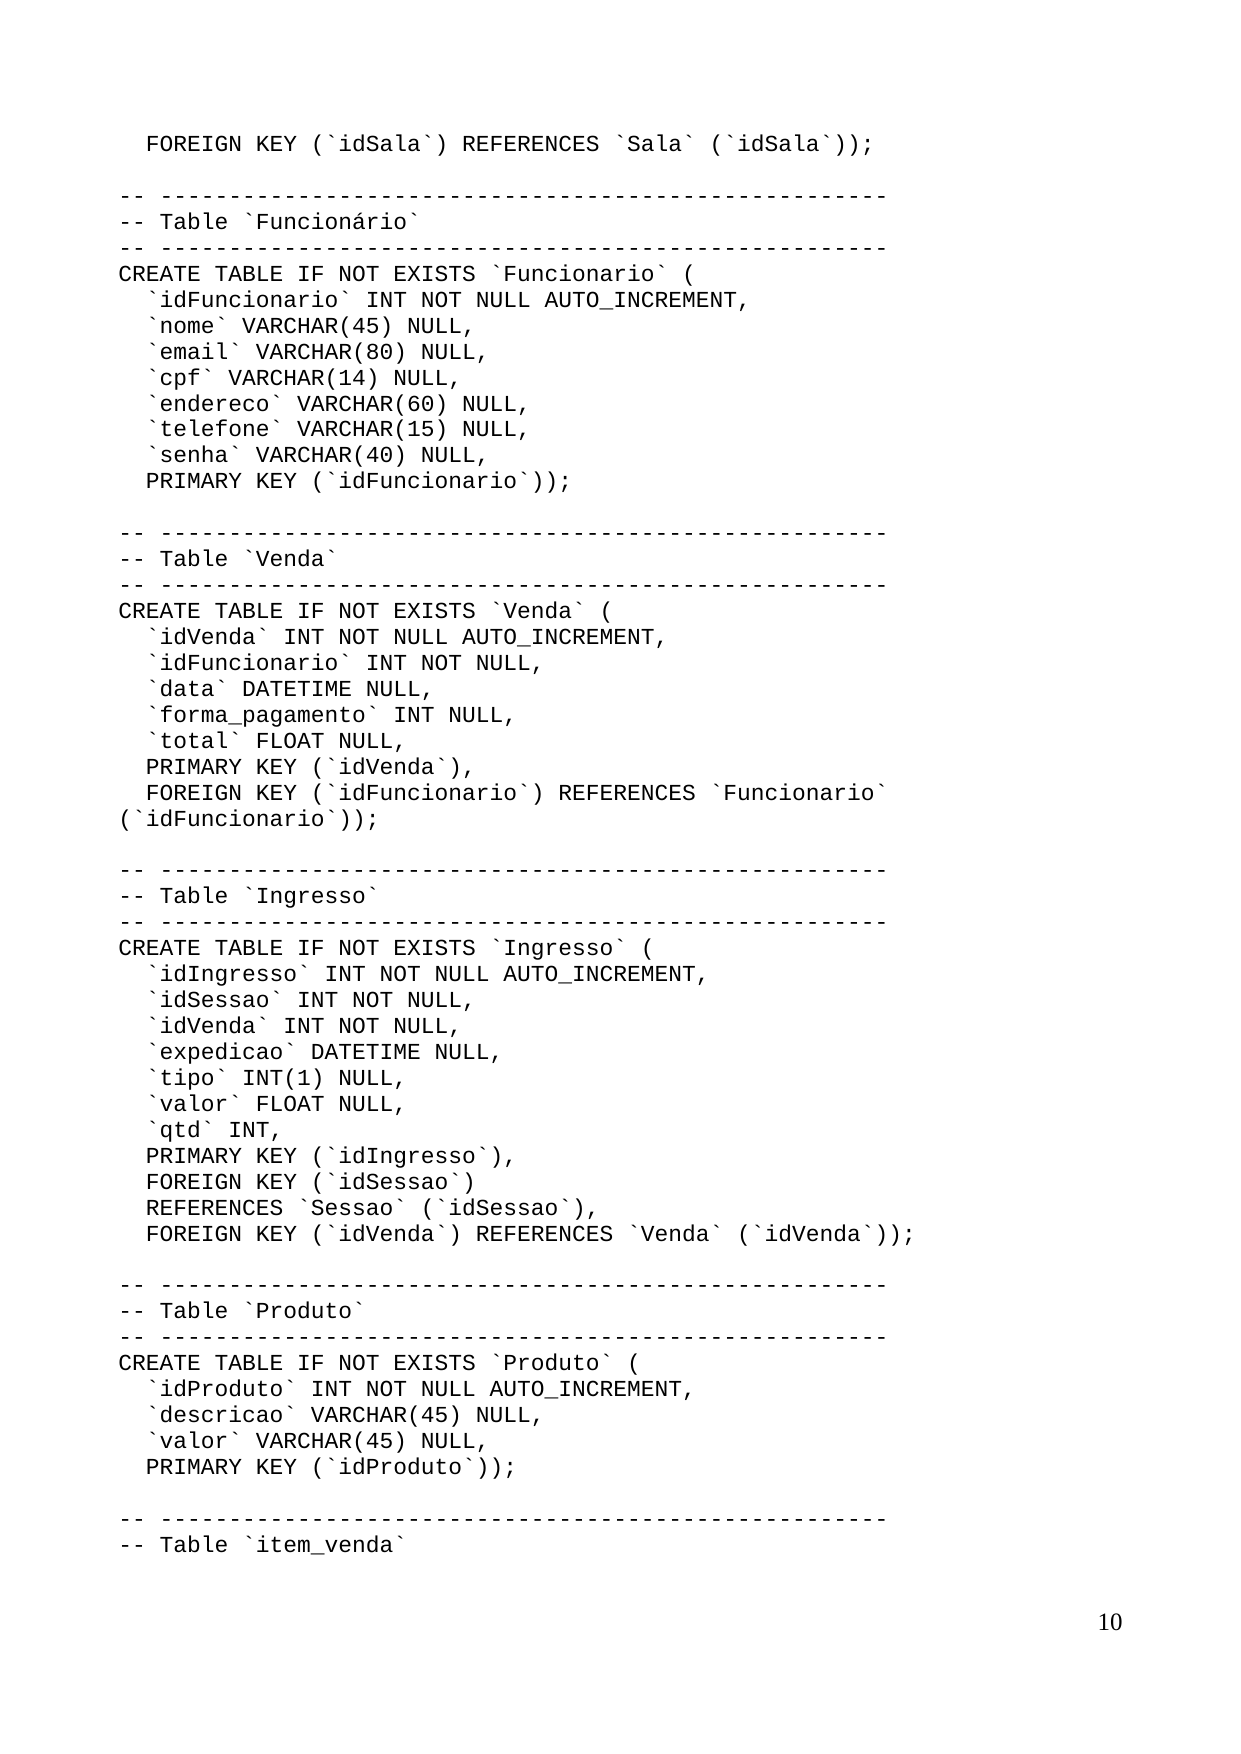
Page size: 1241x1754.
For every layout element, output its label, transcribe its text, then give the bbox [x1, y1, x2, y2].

text -- Table `Ingresso` [118, 885, 1122, 911]
text -- ----------------------------------------------------- [118, 236, 1122, 262]
text -- ----------------------------------------------------- [118, 1326, 1122, 1352]
text -- ----------------------------------------------------- [118, 1507, 1122, 1533]
text -- ----------------------------------------------------- [118, 522, 1122, 547]
text `valor` FLOAT NULL, [118, 1092, 1122, 1118]
text `idProduto` INT NOT NULL AUTO_INCREMENT, [118, 1377, 1122, 1403]
text `tipo` INT(1) NULL, [118, 1066, 1122, 1092]
text -- ----------------------------------------------------- [118, 911, 1122, 937]
text `data` DATETIME NULL, [118, 677, 1122, 703]
text PRIMARY KEY (`idIngresso`), [118, 1144, 1122, 1170]
text `idVenda` INT NOT NULL AUTO_INCREMENT, [118, 625, 1122, 651]
text `email` VARCHAR(80) NULL, [118, 340, 1122, 366]
text `expedicao` DATETIME NULL, [118, 1040, 1122, 1066]
text PRIMARY KEY (`idFuncionario`)); [118, 470, 1122, 496]
text `idIngresso` INT NOT NULL AUTO_INCREMENT, [118, 962, 1122, 988]
text `telefone` VARCHAR(15) NULL, [118, 418, 1122, 444]
text `cpf` VARCHAR(14) NULL, [118, 366, 1122, 392]
text `idFuncionario` INT NOT NULL, [118, 651, 1122, 677]
text `forma_pagamento` INT NULL, [118, 703, 1122, 729]
text CREATE TABLE IF NOT EXISTS `Ingresso` ( [118, 937, 1122, 962]
text `idSessao` INT NOT NULL, [118, 988, 1122, 1014]
text CREATE TABLE IF NOT EXISTS `Venda` ( [118, 599, 1122, 625]
text -- ----------------------------------------------------- [118, 184, 1122, 210]
text -- Table `Funcionário` [118, 210, 1122, 236]
text PRIMARY KEY (`idVenda`), [118, 755, 1122, 781]
text -- Table `Venda` [118, 547, 1122, 573]
text `nome` VARCHAR(45) NULL, [118, 314, 1122, 340]
text -- ----------------------------------------------------- [118, 573, 1122, 599]
text `descricao` VARCHAR(45) NULL, [118, 1403, 1122, 1429]
text FOREIGN KEY (`idFuncionario`) REFERENCES `Funcionario` (`idFuncionario`)); [118, 781, 1122, 833]
text -- Table `item_venda` [118, 1533, 1122, 1559]
text CREATE TABLE IF NOT EXISTS `Funcionario` ( [118, 262, 1122, 288]
text `endereco` VARCHAR(60) NULL, [118, 392, 1122, 418]
text `idFuncionario` INT NOT NULL AUTO_INCREMENT, [118, 288, 1122, 314]
text FOREIGN KEY (`idSala`) REFERENCES `Sala` (`idSala`)); [118, 132, 1122, 158]
text `total` FLOAT NULL, [118, 729, 1122, 755]
text CREATE TABLE IF NOT EXISTS `Produto` ( [118, 1352, 1122, 1377]
text `idVenda` INT NOT NULL, [118, 1014, 1122, 1040]
text `senha` VARCHAR(40) NULL, [118, 444, 1122, 470]
text REFERENCES `Sessao` (`idSessao`), [118, 1196, 1122, 1222]
text PRIMARY KEY (`idProduto`)); [118, 1455, 1122, 1481]
text `valor` VARCHAR(45) NULL, [118, 1429, 1122, 1455]
text -- Table `Produto` [118, 1300, 1122, 1326]
text FOREIGN KEY (`idVenda`) REFERENCES `Venda` (`idVenda`)); [118, 1222, 1122, 1248]
text FOREIGN KEY (`idSessao`) [118, 1170, 1122, 1196]
text `qtd` INT, [118, 1118, 1122, 1144]
text -- ----------------------------------------------------- [118, 1274, 1122, 1300]
text -- ----------------------------------------------------- [118, 859, 1122, 885]
